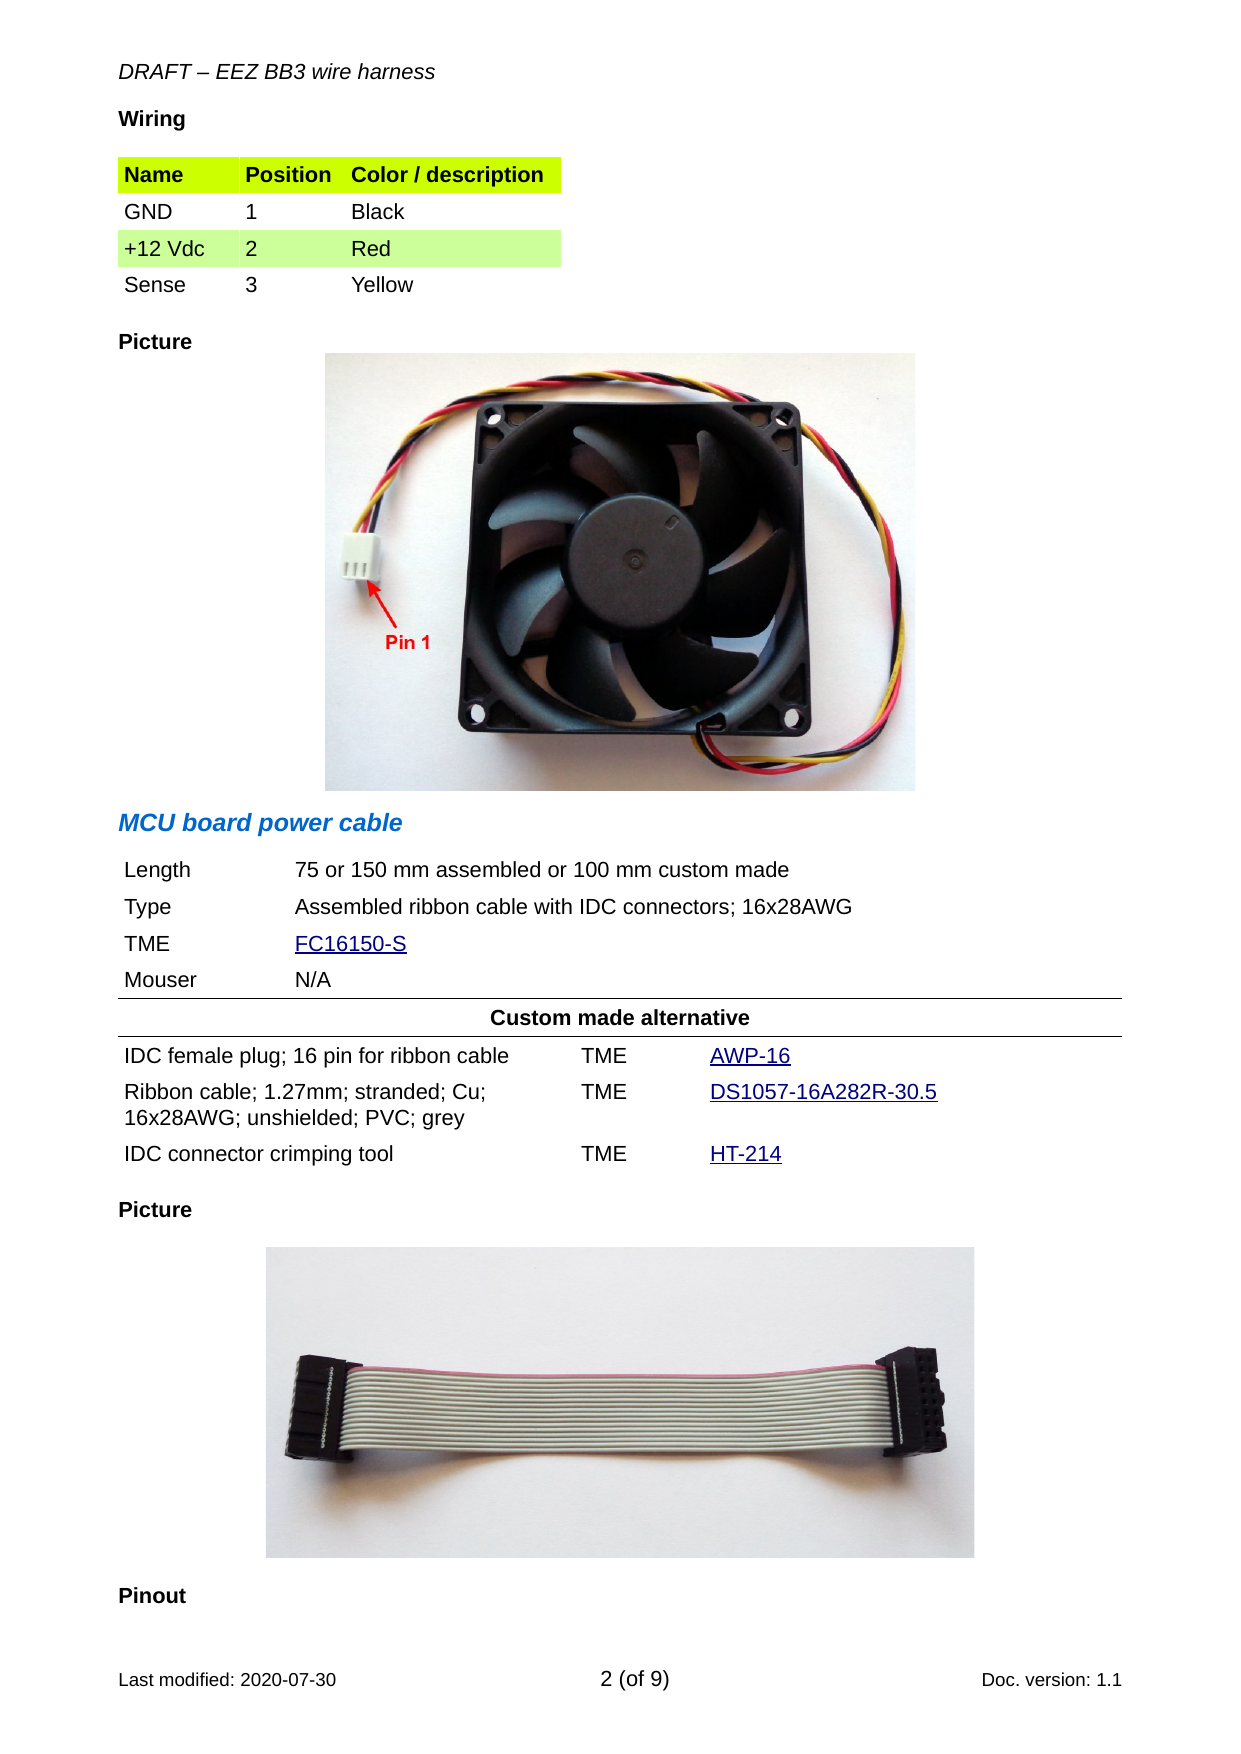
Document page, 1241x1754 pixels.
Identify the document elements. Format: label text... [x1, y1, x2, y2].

table_header Color / description [345, 157, 561, 193]
table_cell 2 [240, 230, 345, 267]
text Pinout [118, 1583, 1122, 1608]
table_cell Red [345, 230, 561, 267]
table_cell AWP-16 [704, 1037, 1122, 1073]
table_cell Custom made alternative [118, 999, 1122, 1036]
table_cell TME [575, 1135, 704, 1172]
table_cell 3 [240, 267, 345, 303]
table_cell 1 [240, 193, 345, 230]
table_cell +12 Vdc [118, 230, 239, 267]
text Picture [118, 328, 1122, 354]
table_cell Black [345, 193, 561, 230]
table_cell DS1057-16A282R-30.5 [704, 1074, 1122, 1135]
table_cell GND [118, 193, 239, 230]
table_cell IDC connector crimping tool [118, 1135, 575, 1172]
table_cell Mouser [118, 961, 289, 998]
table_cell FC16150-S [289, 925, 1122, 961]
table_header Length [118, 851, 289, 888]
table_cell Yellow [345, 267, 561, 303]
table_cell Assembled ribbon cable with IDC connectors; 16x28AWG [289, 888, 1122, 925]
table_cell IDC female plug; 16 pin for ribbon cable [118, 1037, 575, 1073]
table_cell Sense [118, 267, 239, 303]
table_cell TME [118, 925, 289, 961]
table_cell N/A [289, 961, 1122, 998]
picture [265, 1247, 975, 1558]
table_cell HT-214 [704, 1135, 1122, 1172]
table_cell Type [118, 888, 289, 925]
table_header Name [118, 157, 239, 193]
picture [325, 353, 916, 791]
table_header 75 or 150 mm assembled or 100 mm custom made [289, 851, 1122, 888]
table_header Position [240, 157, 345, 193]
table_cell TME [575, 1074, 704, 1135]
text Wiring [118, 106, 1122, 131]
table_cell TME [575, 1037, 704, 1073]
subtitle MCU board power cable [118, 380, 1122, 837]
table_cell Ribbon cable; 1.27mm; stranded; Cu; 16x28AWG; unshielded; PVC; grey [118, 1074, 575, 1135]
text Picture [118, 1197, 1122, 1222]
